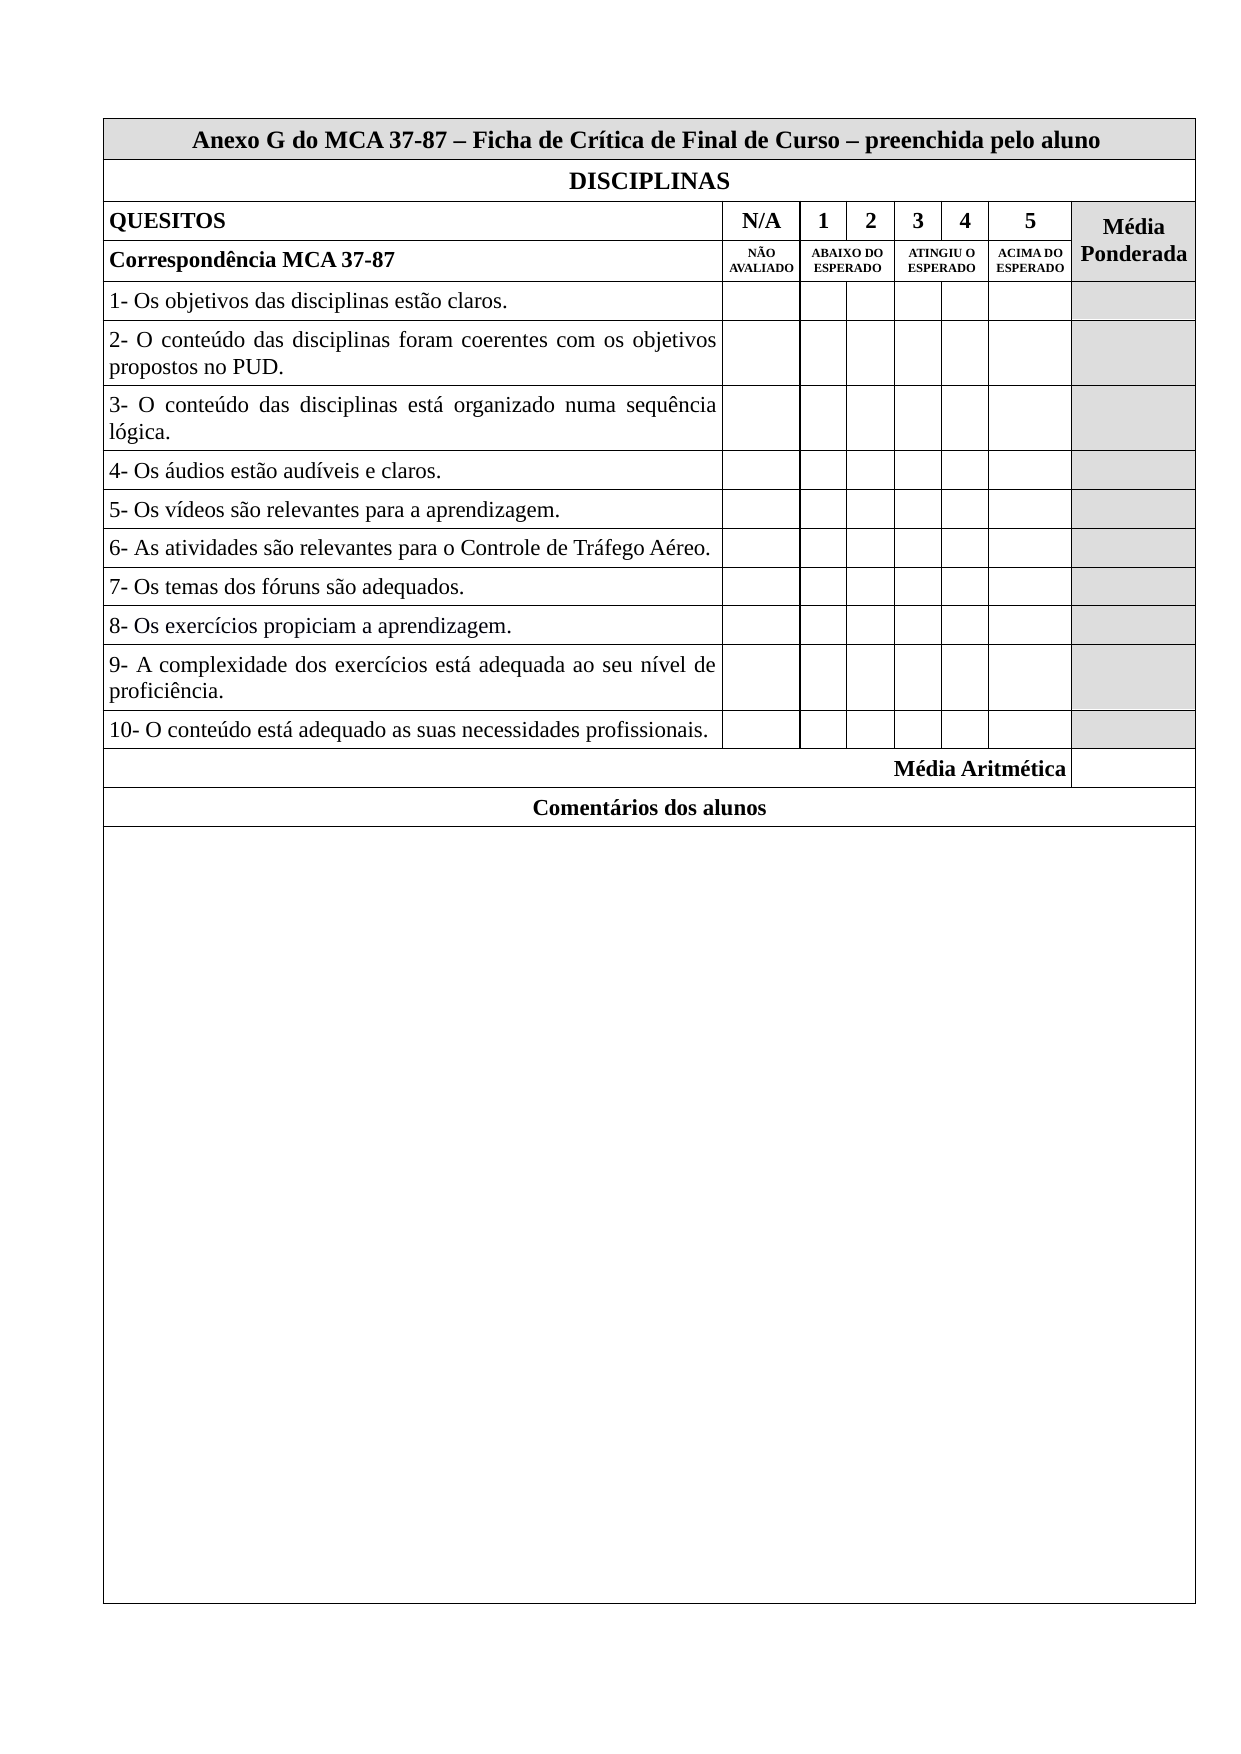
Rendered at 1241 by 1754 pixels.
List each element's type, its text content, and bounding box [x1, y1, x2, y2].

table_cell [989, 645, 1071, 709]
table_cell 2 [847, 202, 894, 239]
table_cell [723, 386, 799, 450]
table_cell [895, 386, 941, 450]
table_cell [942, 606, 988, 644]
table_cell [1072, 711, 1195, 748]
table_cell [895, 321, 941, 385]
table_cell [989, 711, 1071, 748]
table_cell 4- Os áudios estão audíveis e claros. [104, 451, 722, 489]
table_cell [801, 568, 846, 605]
table_cell [942, 321, 988, 385]
table_cell QUESITOS [104, 202, 722, 239]
table_cell [801, 606, 846, 644]
table_cell [801, 282, 846, 319]
table_cell 3 [895, 202, 941, 239]
table_cell [723, 568, 799, 605]
table_cell [989, 606, 1071, 644]
table_cell [723, 282, 799, 319]
table_cell 6- As atividades são relevantes para o Controle de Tráfego Aéreo. [104, 529, 722, 567]
table_cell NÃO AVALIADO [723, 241, 799, 281]
table_cell [723, 711, 799, 748]
table_cell [989, 386, 1071, 450]
table_cell 5 [989, 202, 1071, 239]
table_cell [989, 321, 1071, 385]
table_cell [989, 490, 1071, 528]
table_cell [801, 386, 846, 450]
table_cell [1072, 749, 1195, 787]
table_cell ACIMA DO ESPERADO [989, 241, 1071, 281]
table_cell ABAIXO DO ESPERADO [801, 241, 894, 281]
table_cell [1072, 321, 1195, 385]
table_cell Média Ponderada [1072, 202, 1195, 281]
table_cell [1072, 568, 1195, 605]
table_cell [942, 568, 988, 605]
table_cell [801, 321, 846, 385]
table_cell [942, 386, 988, 450]
table_cell [104, 827, 1195, 1603]
table_cell ATINGIU O ESPERADO [895, 241, 988, 281]
table_cell Comentários dos alunos [104, 788, 1195, 826]
table_cell [801, 490, 846, 528]
table_cell [989, 282, 1071, 319]
table_cell 2- O conteúdo das disciplinas foram coerentes com os objetivos propostos no PUD. [104, 321, 722, 385]
table_header Anexo G do MCA 37-87 – Ficha de Crítica de Final de Curso – preenchida pelo aluno [104, 119, 1195, 159]
table_cell [942, 529, 988, 567]
table_cell 5- Os vídeos são relevantes para a aprendizagem. [104, 490, 722, 528]
table_cell [1072, 645, 1195, 709]
table_cell [1072, 451, 1195, 489]
table_cell [989, 568, 1071, 605]
table_cell [895, 645, 941, 709]
table_cell [847, 451, 894, 489]
table_cell 8- Os exercícios propiciam a aprendizagem. [104, 606, 722, 644]
table_cell [942, 645, 988, 709]
table_cell Média Aritmética [104, 749, 1071, 787]
table_cell [1072, 386, 1195, 450]
table_cell [723, 606, 799, 644]
table_cell [723, 321, 799, 385]
table_cell 1- Os objetivos das disciplinas estão claros. [104, 282, 722, 319]
table_cell [942, 490, 988, 528]
table_cell [723, 490, 799, 528]
table_cell [801, 529, 846, 567]
table_cell [895, 711, 941, 748]
table_cell [723, 645, 799, 709]
table_cell [942, 282, 988, 319]
table_cell [1072, 490, 1195, 528]
table_cell [847, 321, 894, 385]
table_cell [801, 451, 846, 489]
table_cell 4 [942, 202, 988, 239]
table_cell [942, 711, 988, 748]
table_cell [895, 568, 941, 605]
table_cell 10- O conteúdo está adequado as suas necessidades profissionais. [104, 711, 722, 748]
table_cell [989, 529, 1071, 567]
table_cell DISCIPLINAS [104, 160, 1195, 201]
table_cell [847, 282, 894, 319]
table_cell [942, 451, 988, 489]
table_cell [847, 645, 894, 709]
table_cell [895, 282, 941, 319]
table_cell [895, 451, 941, 489]
table_cell [895, 490, 941, 528]
table_cell [847, 386, 894, 450]
table_cell 7- Os temas dos fóruns são adequados. [104, 568, 722, 605]
table_cell [1072, 606, 1195, 644]
table_cell Correspondência MCA 37-87 [104, 241, 722, 281]
table_cell [895, 529, 941, 567]
table_cell [1072, 529, 1195, 567]
table_cell 9- A complexidade dos exercícios está adequada ao seu nível de proficiência. [104, 645, 722, 709]
table_cell [989, 451, 1071, 489]
table_cell [1072, 282, 1195, 319]
table_cell [847, 711, 894, 748]
table_cell 1 [801, 202, 846, 239]
table_cell [847, 529, 894, 567]
table_cell [895, 606, 941, 644]
table_cell [801, 645, 846, 709]
table_cell [847, 606, 894, 644]
table_cell N/A [723, 202, 799, 239]
table_cell [847, 490, 894, 528]
table_cell [801, 711, 846, 748]
table_cell [723, 529, 799, 567]
table_cell [847, 568, 894, 605]
table_cell 3- O conteúdo das disciplinas está organizado numa sequência lógica. [104, 386, 722, 450]
table_cell [723, 451, 799, 489]
